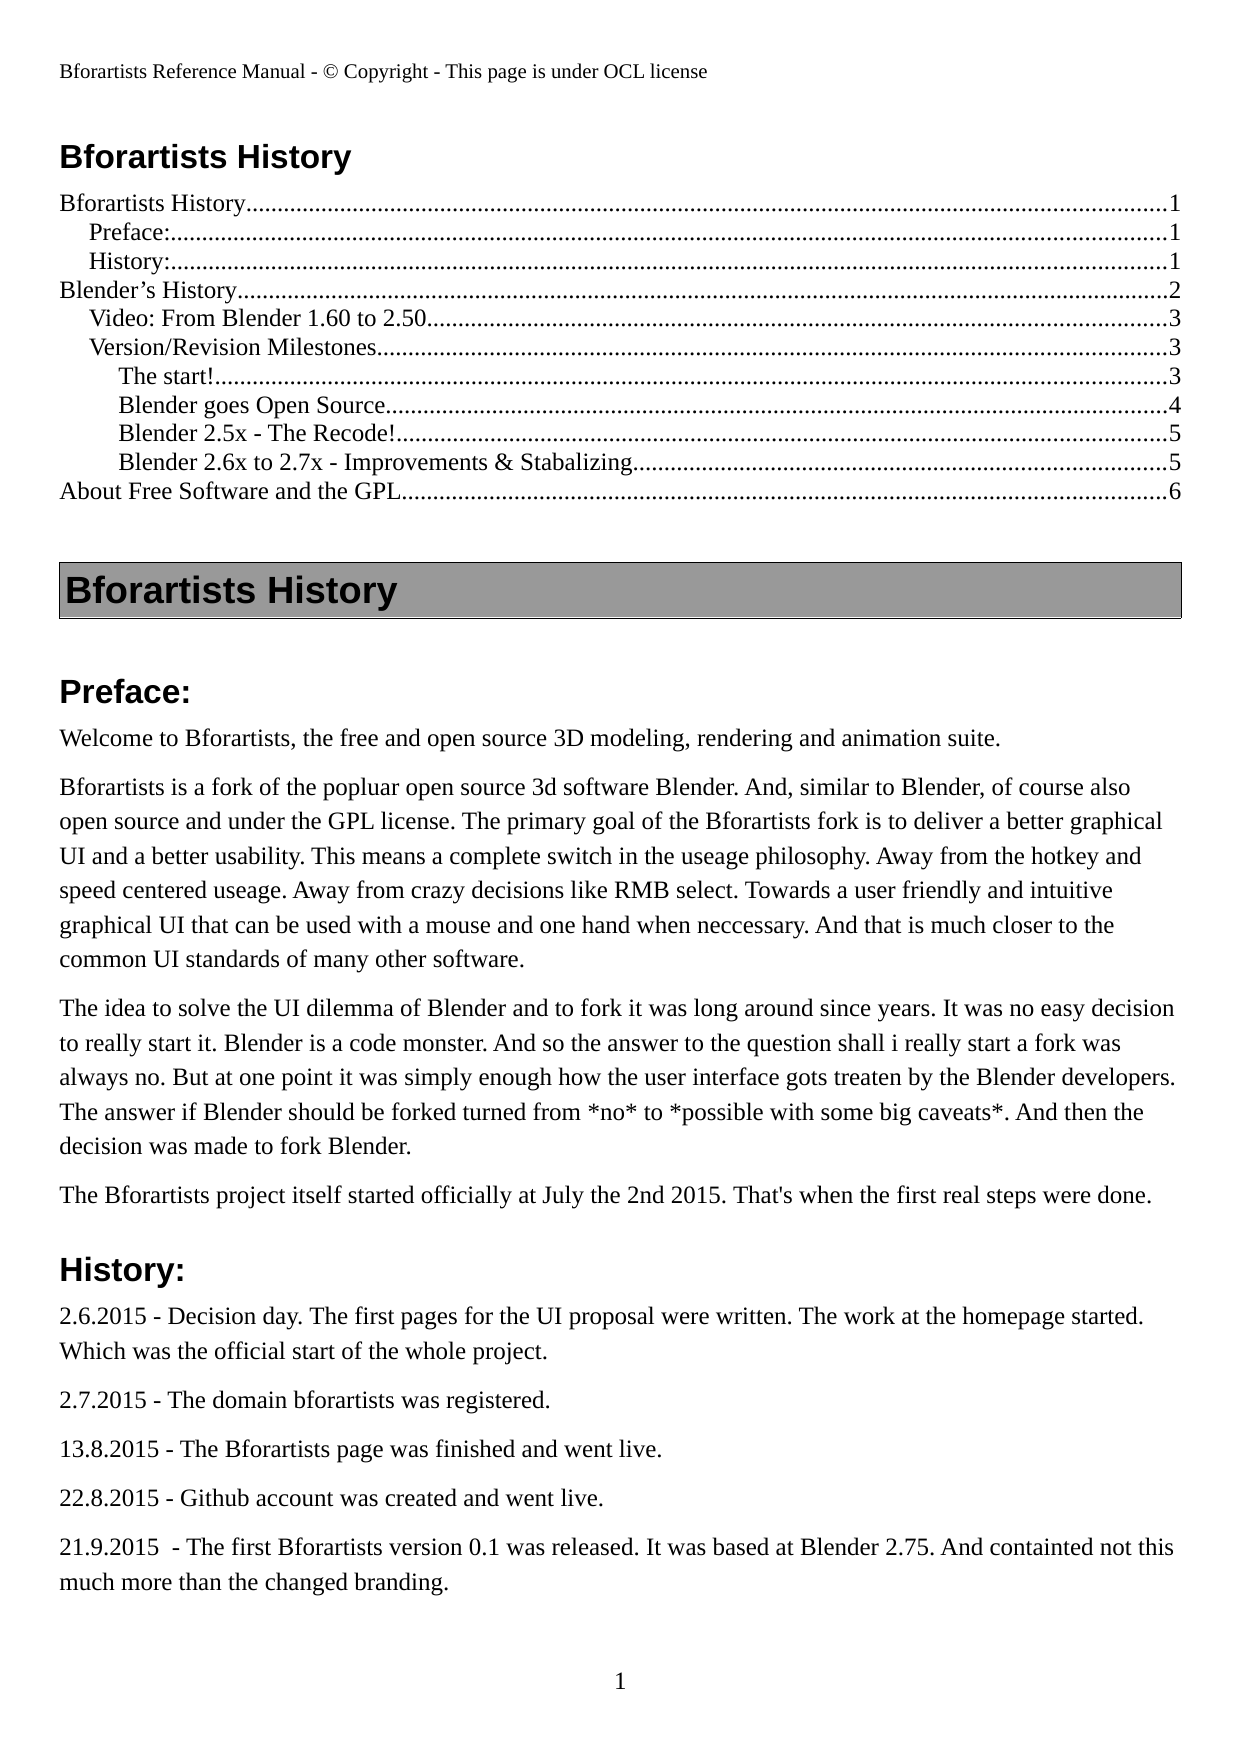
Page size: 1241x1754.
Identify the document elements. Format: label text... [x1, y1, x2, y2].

text Blender’s History 2 [59, 275, 1181, 303]
text 2.6.2015 - Decision day. The first pages for the UI proposal were written. The work at the homepage started. Which was the official start of the whole project. [59, 1301, 1181, 1364]
text Blender goes Open Source 4 [118, 390, 1181, 418]
text 13.8.2015 - The Bforartists page was finished and went live. [59, 1434, 1181, 1463]
text Bforartists is a fork of the popluar open source 3d software Blender. And, similar to Blender, of course also open source and under the GPL license. The primary goal of the Bforartists fork is to deliver a better graphical UI and a better usability. This means a complete switch in the useage philosophy. Away from the hotkey and speed centered useage. Away from crazy decisions like RMB select. Towards a user friendly and intuitive graphical UI that can be used with a mouse and one hand when neccessary. And that is much closer to the common UI standards of many other software. [59, 772, 1181, 973]
text Video: From Blender 1.60 to 2.50 3 [88, 303, 1181, 332]
subtitle Preface: [59, 672, 1181, 710]
text Preface: 1 [88, 217, 1181, 246]
table_header Bforartists History [60, 563, 1181, 617]
text Blender 2.5x - The Recode! 5 [118, 418, 1181, 447]
text The idea to solve the UI dilemma of Blender and to fork it was long around since years. It was no easy decision to really start it. Blender is a code monster. And so the answer to the question shall i really start a fork was always no. But at one point it was simply enough how the user interface gots treaten by the Blender developers. The answer if Blender should be forked turned from *no* to *possible with some big caveats*. And then the decision was made to fork Blender. [59, 993, 1181, 1160]
text History: 1 [88, 246, 1181, 275]
subtitle History: [59, 1250, 1181, 1289]
text Blender 2.6x to 2.7x - Improvements & Stabalizing 5 [118, 447, 1181, 476]
text Version/Revision Milestones 3 [88, 332, 1181, 361]
text Bforartists History 1 [59, 188, 1181, 217]
subtitle Bforartists History [59, 138, 1181, 176]
text The start! 3 [118, 361, 1181, 390]
text 2.7.2015 - The domain bforartists was registered. [59, 1385, 1181, 1414]
text 22.8.2015 - Github account was created and went live. [59, 1483, 1181, 1512]
text The Bforartists project itself started officially at July the 2nd 2015. That's when the first real steps were done. [59, 1180, 1181, 1209]
text About Free Software and the GPL 6 [59, 476, 1181, 505]
text Welcome to Bforartists, the free and open source 3D modeling, rendering and animation suite. [59, 723, 1181, 752]
text 21.9.2015 - The first Bforartists version 0.1 was released. It was based at Blender 2.75. And containted not this much more than the changed branding. [59, 1532, 1181, 1595]
